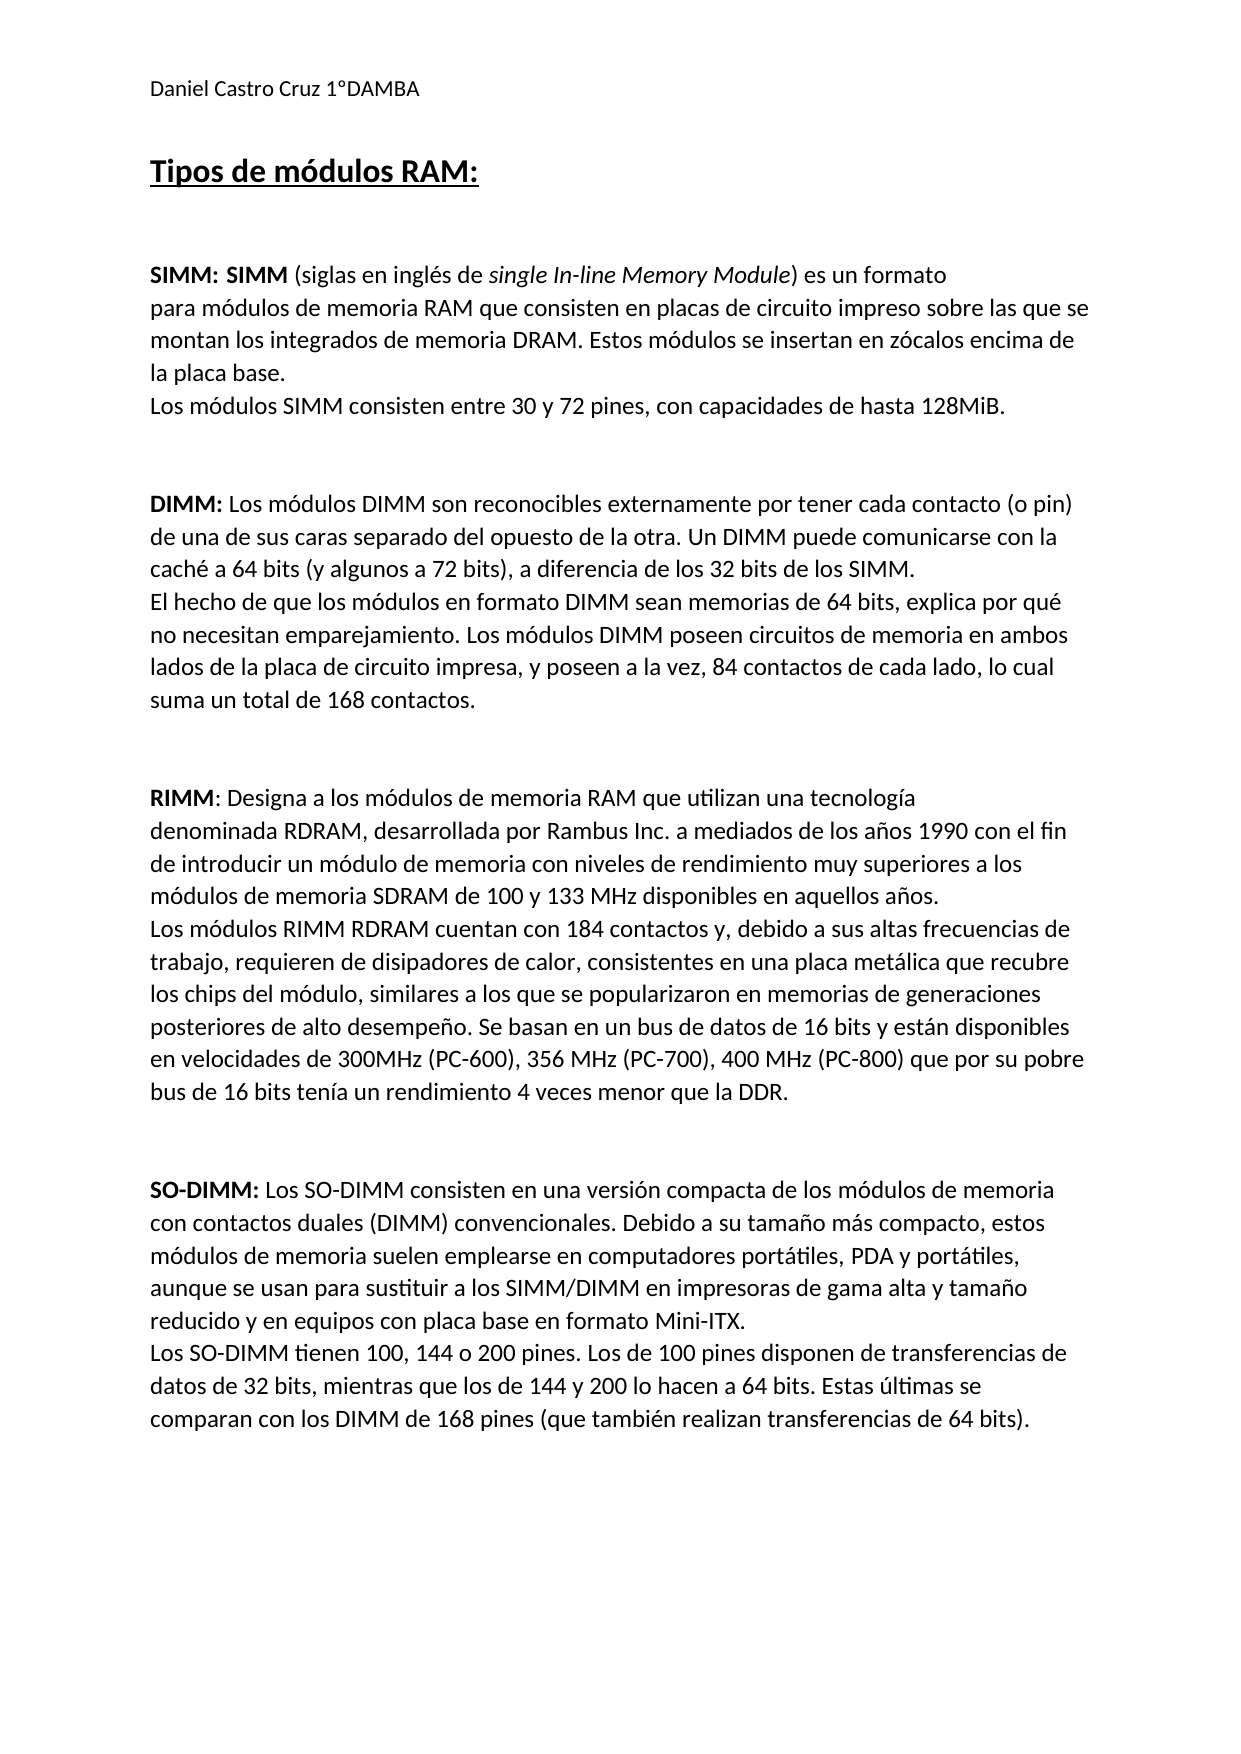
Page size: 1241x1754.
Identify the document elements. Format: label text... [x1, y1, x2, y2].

text RIMM: Designa a los módulos de memoria RAM que utilizan una tecnología denominada RDRAM, desarrollada por Rambus Inc. a mediados de los años 1990 con el fin de introducir un módulo de memoria con niveles de rendimiento muy superiores a los módulos de memoria SDRAM de 100 y 133 MHz disponibles en aquellos años. Los módulos RIMM RDRAM cuentan con 184 contactos y, debido a sus altas frecuencias de trabajo, requieren de disipadores de calor, consistentes en una placa metálica que recubre los chips del módulo, similares a los que se popularizaron en memorias de generaciones posteriores de alto desempeño. Se basan en un bus de datos de 16 bits y están disponibles en velocidades de 300MHz (PC-600), 356 MHz (PC-700), 400 MHz (PC-800) que por su pobre bus de 16 bits tenía un rendimiento 4 veces menor que la DDR. [150, 783, 1090, 1107]
text SIMM: SIMM (siglas en inglés de single In-line Memory Module) es un formato para módulos de memoria RAM que consisten en placas de circuito impreso sobre las que se montan los integrados de memoria DRAM. Estos módulos se insertan en zócalos encima de la placa base. Los módulos SIMM consisten entre 30 y 72 pines, con capacidades de hasta 128MiB. [150, 259, 1090, 420]
text SO-DIMM: Los SO-DIMM consisten en una versión compacta de los módulos de memoria con contactos duales (DIMM) convencionales. Debido a su tamaño más compacto, estos módulos de memoria suelen emplearse en computadores portátiles, PDA y portátiles, aunque se usan para sustituir a los SIMM/DIMM en impresoras de gama alta y tamaño reducido y en equipos con placa base en formato Mini-ITX. Los SO-DIMM tienen 100, 144 o 200 pines. Los de 100 pines disponen de transferencias de datos de 32 bits, mientras que los de 144 y 200 lo hacen a 64 bits. Estas últimas se comparan con los DIMM de 168 pines (que también realizan transferencias de 64 bits). [150, 1174, 1090, 1433]
text DIMM: Los módulos DIMM son reconocibles externamente por tener cada contacto (o pin) de una de sus caras separado del opuesto de la otra. Un DIMM puede comunicarse con la caché a 64 bits (y algunos a 72 bits), a diferencia de los 32 bits de los SIMM. El hecho de que los módulos en formato DIMM sean memorias de 64 bits, explica por qué no necesitan emparejamiento. Los módulos DIMM poseen circuitos de memoria en ambos lados de la placa de circuito impresa, y poseen a la vez, 84 contactos de cada lado, lo cual suma un total de 168 contactos. [150, 488, 1090, 714]
text Tipos de módulos RAM: [150, 150, 1090, 191]
